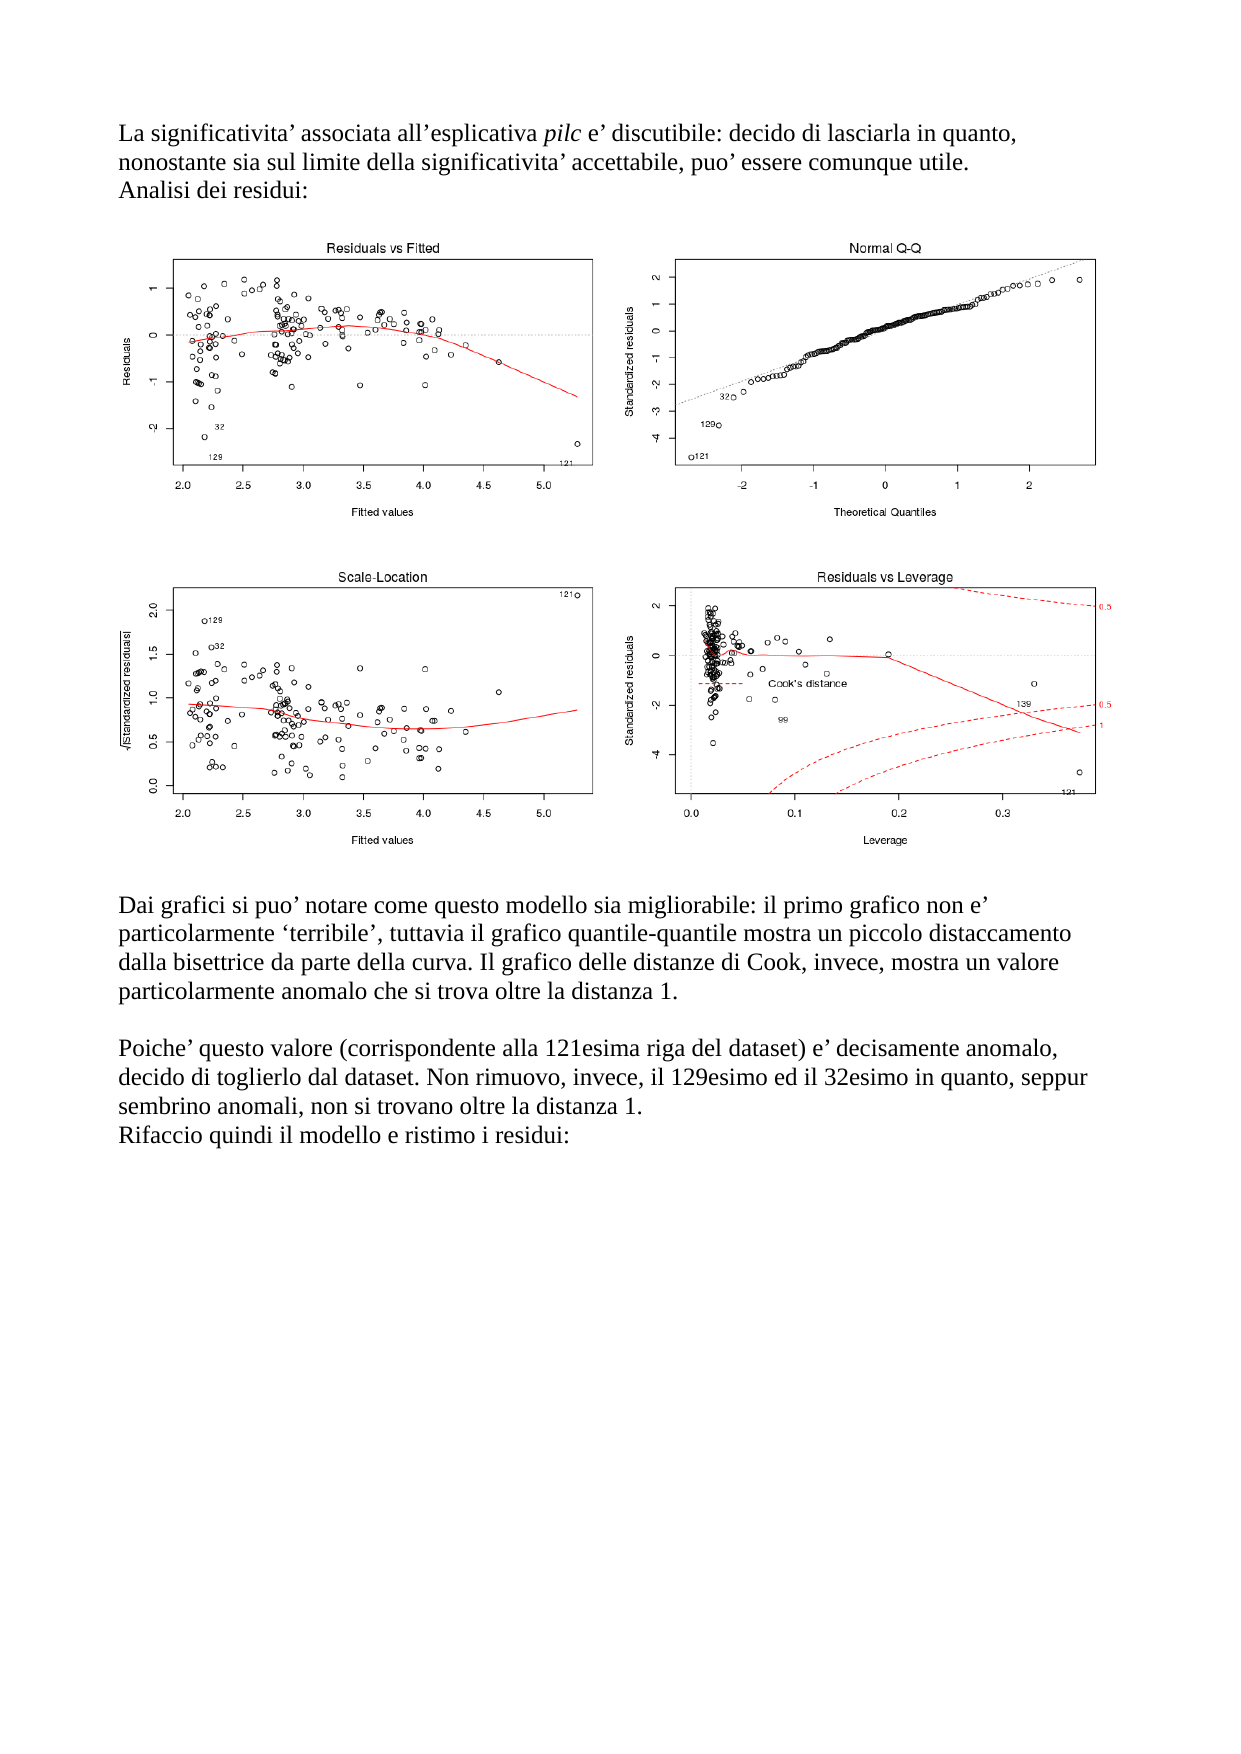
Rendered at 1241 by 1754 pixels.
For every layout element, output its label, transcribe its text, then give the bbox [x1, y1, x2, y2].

text La significativita’ associata all’esplicativa pilc e’ discutibile: decido di lasciarla in quanto, nonostante sia sul limite della significativita’ accettabile, puo’ essere comunque utile. [118, 118, 1122, 176]
picture [118, 204, 1123, 861]
text Poiche’ questo valore (corrispondente alla 121esima riga del dataset) e’ decisamente anomalo, decido di toglierlo dal dataset. Non rimuovo, invece, il 129esimo ed il 32esimo in quanto, seppur sembrino anomali, non si trovano oltre la distanza 1. [118, 1033, 1122, 1120]
text Dai grafici si puo’ notare come questo modello sia migliorabile: il primo grafico non e’ particolarmente ‘terribile’, tuttavia il grafico quantile-quantile mostra un piccolo distaccamento dalla bisettrice da parte della curva. Il grafico delle distanze di Cook, invece, mostra un valore particolarmente anomalo che si trova oltre la distanza 1. [118, 890, 1122, 1005]
text Rifaccio quindi il modello e ristimo i residui: [118, 1120, 1122, 1148]
text Analisi dei residui: [118, 176, 1122, 204]
